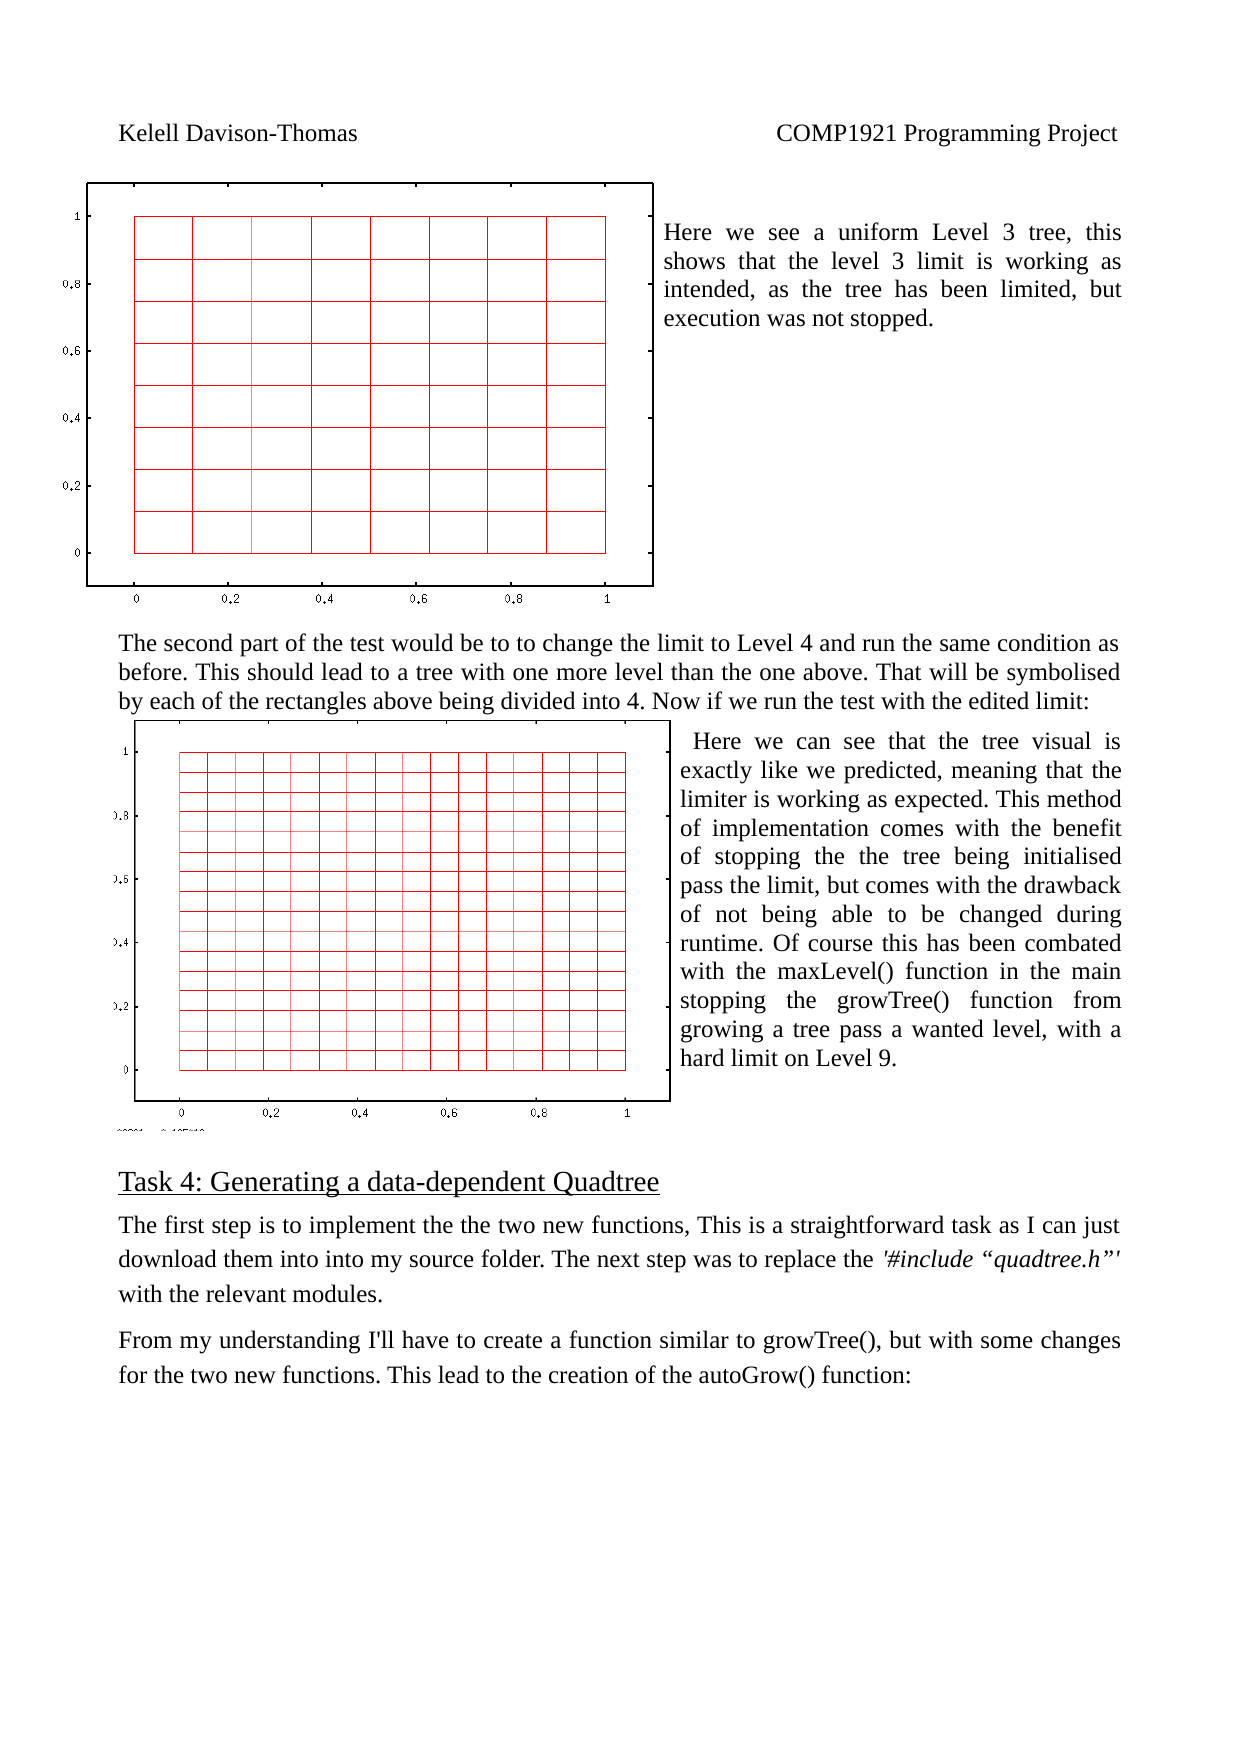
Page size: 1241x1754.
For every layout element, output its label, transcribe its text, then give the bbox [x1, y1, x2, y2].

text Here we can see that the tree visual is exactly like we predicted, meaning that the limiter is working as expected. This method of implementation comes with the benefit of stopping the the tree being initialised pass the limit, but comes with the drawback of not being able to be changed during runtime. Of course this has been combated with the maxLevel() function in the main stopping the growTree() function from growing a tree pass a wanted level, with a hard limit on Level 9. [680, 726, 1122, 1071]
subtitle Task 4: Generating a data-dependent Quadtree [118, 1164, 1122, 1198]
picture [61, 182, 664, 607]
picture [113, 720, 680, 1131]
text Here we see a uniform Level 3 tree, this shows that the level 3 limit is working as intended, as the tree has been limited, but execution was not stopped. [664, 217, 1122, 332]
text From my understanding I'll have to create a function similar to growTree(), but with some changes for the two new functions. This lead to the creation of the autoGrow() function: [118, 1325, 1122, 1388]
text The second part of the test would be to to change the limit to Level 4 and run the same condition as before. This should lead to a tree with one more level than the one above. That will be symbolised by each of the rectangles above being divided into 4. Now if we run the test with the edited limit: [118, 628, 1122, 714]
text The first step is to implement the the two new functions, This is a straightforward task as I can just download them into into my source folder. The next step was to replace the '#include “quadtree.h”' with the relevant modules. [118, 1210, 1122, 1308]
